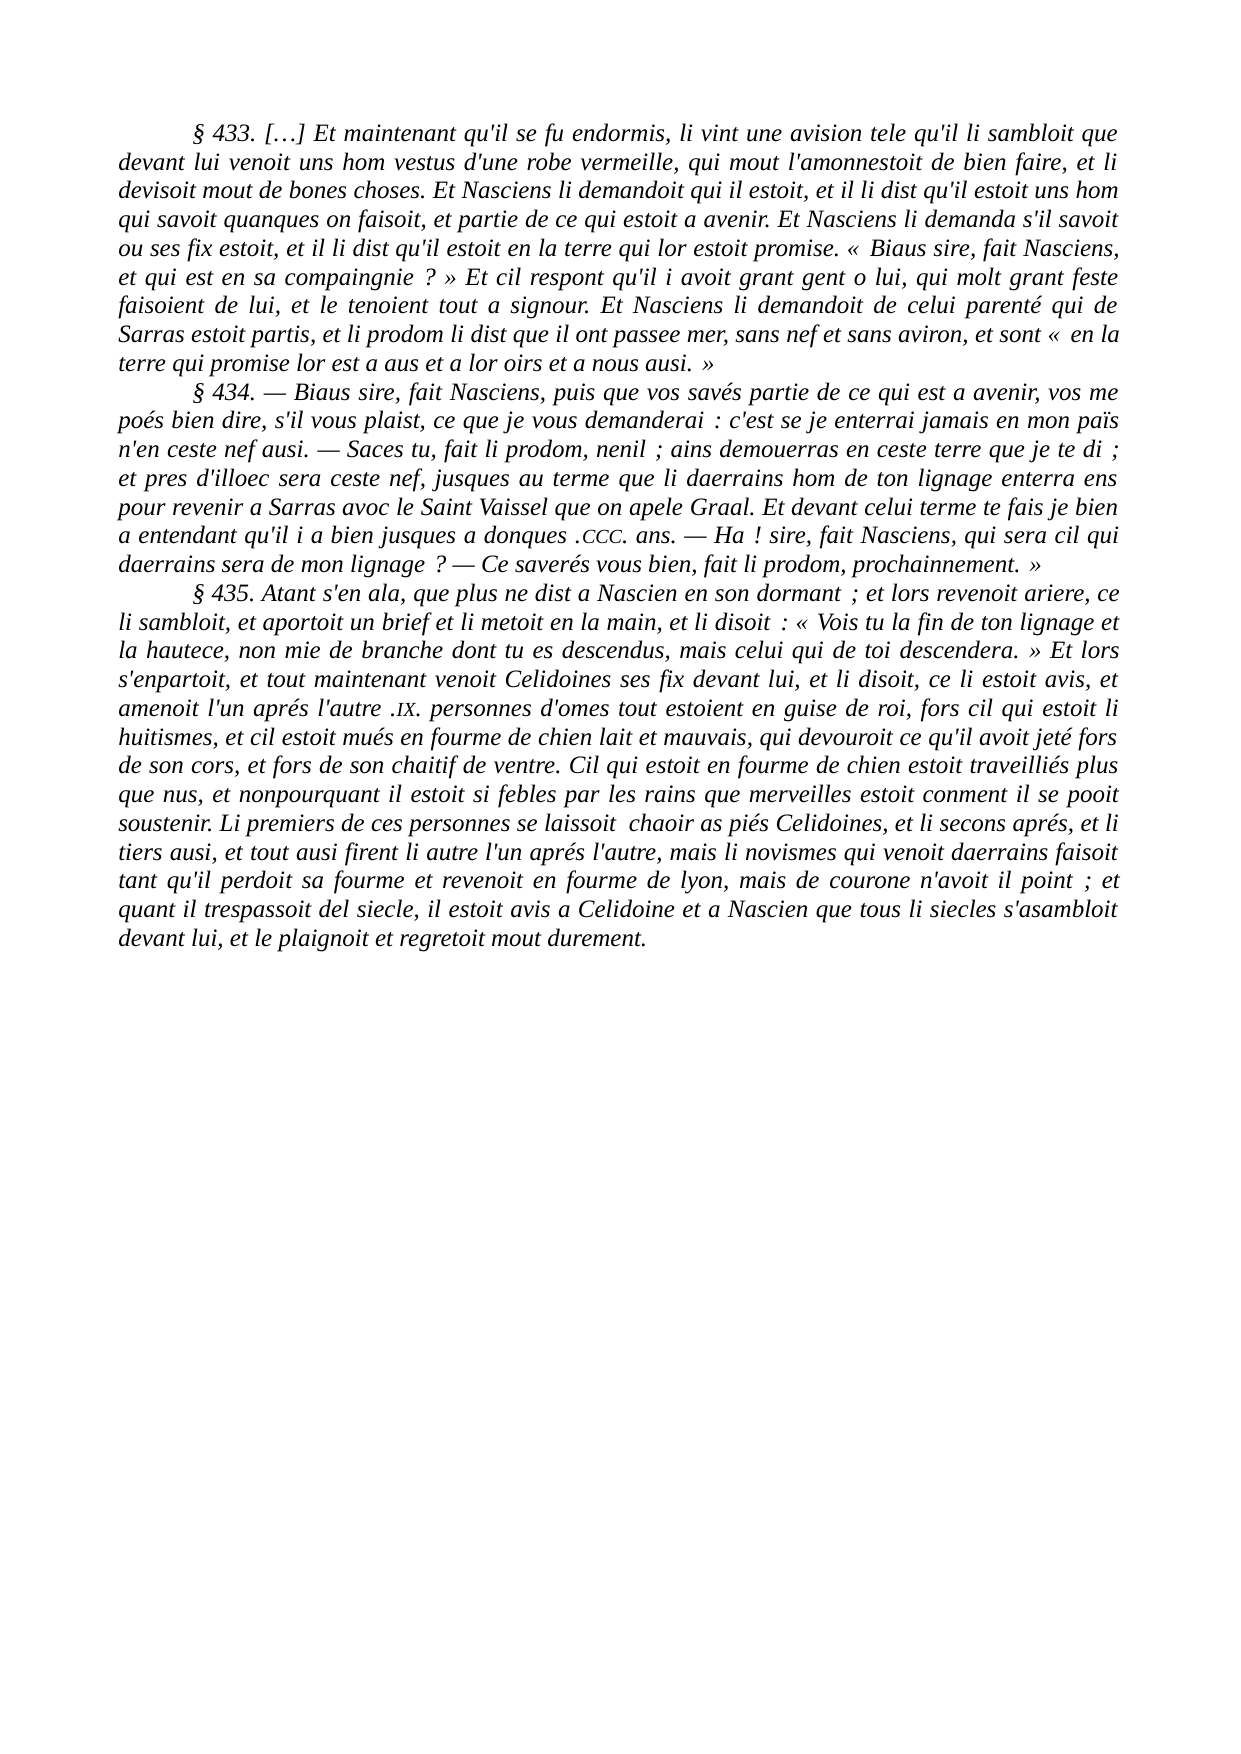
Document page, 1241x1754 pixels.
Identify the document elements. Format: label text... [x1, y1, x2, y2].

text § 433. […] Et maintenant qu'il se fu endormis, li vint une avision tele qu'il li sambloit que devant lui venoit uns hom vestus d'une robe vermeille, qui mout l'amonnestoit de bien faire, et li devisoit mout de bones choses. Et Nasciens li demandoit qui il estoit, et il li dist qu'il estoit uns hom qui savoit quanques on faisoit, et partie de ce qui estoit a avenir. Et Nasciens li demanda s'il savoit ou ses fix estoit, et il li dist qu'il estoit en la terre qui lor estoit promise. « Biaus sire, fait Nasciens, et qui est en sa compaingnie ? » Et cil respont qu'il i avoit grant gent o lui, qui molt grant feste faisoient de lui, et le tenoient tout a signour. Et Nasciens li demandoit de celui parenté qui de Sarras estoit partis, et li prodom li dist que il ont passee mer, sans nef et sans aviron, et sont « en la terre qui promise lor est a aus et a lor oirs et a nous ausi. » [118, 118, 1122, 377]
text § 435. Atant s'en ala, que plus ne dist a Nascien en son dormant ; et lors revenoit ariere, ce li sambloit, et aportoit un brief et li metoit en la main, et li disoit : « Vois tu la fin de ton lignage et la hautece, non mie de branche dont tu es descendus, mais celui qui de toi descendera. » Et lors s'enpartoit, et tout maintenant venoit Celidoines ses fix devant lui, et li disoit, ce li estoit avis, et amenoit l'un aprés l'autre .ix. personnes d'omes tout estoient en guise de roi, fors cil qui estoit li huitismes, et cil estoit mués en fourme de chien lait et mauvais, qui devouroit ce qu'il avoit jeté fors de son cors, et fors de son chaitif de ventre. Cil qui estoit en fourme de chien estoit traveilliés plus que nus, et nonpourquant il estoit si febles par les rains que merveilles estoit conment il se pooit soustenir. Li premiers de ces personnes se laissoit chaoir as piés Celidoines, et li secons aprés, et li tiers ausi, et tout ausi firent li autre l'un aprés l'autre, mais li novismes qui venoit daerrains faisoit tant qu'il perdoit sa fourme et revenoit en fourme de lyon, mais de courone n'avoit il point ; et quant il trespassoit del siecle, il estoit avis a Celidoine et a Nascien que tous li siecles s'asambloit devant lui, et le plaignoit et regretoit mout durement. [118, 578, 1122, 952]
text § 434. — Biaus sire, fait Nasciens, puis que vos savés partie de ce qui est a avenir, vos me poés bien dire, s'il vous plaist, ce que je vous demanderai : c'est se je enterrai jamais en mon païs n'en ceste nef ausi. — Saces tu, fait li prodom, nenil ; ains demouerras en ceste terre que je te di ; et pres d'illoec sera ceste nef, jusques au terme que li daerrains hom de ton lignage enterra ens pour revenir a Sarras avoc le Saint Vaissel que on apele Graal. Et devant celui terme te fais je bien a entendant qu'il i a bien jusques a donques .ccc. ans. — Ha ! sire, fait Nasciens, qui sera cil qui daerrains sera de mon lignage ? — Ce saverés vous bien, fait li prodom, prochainnement. » [118, 377, 1122, 578]
